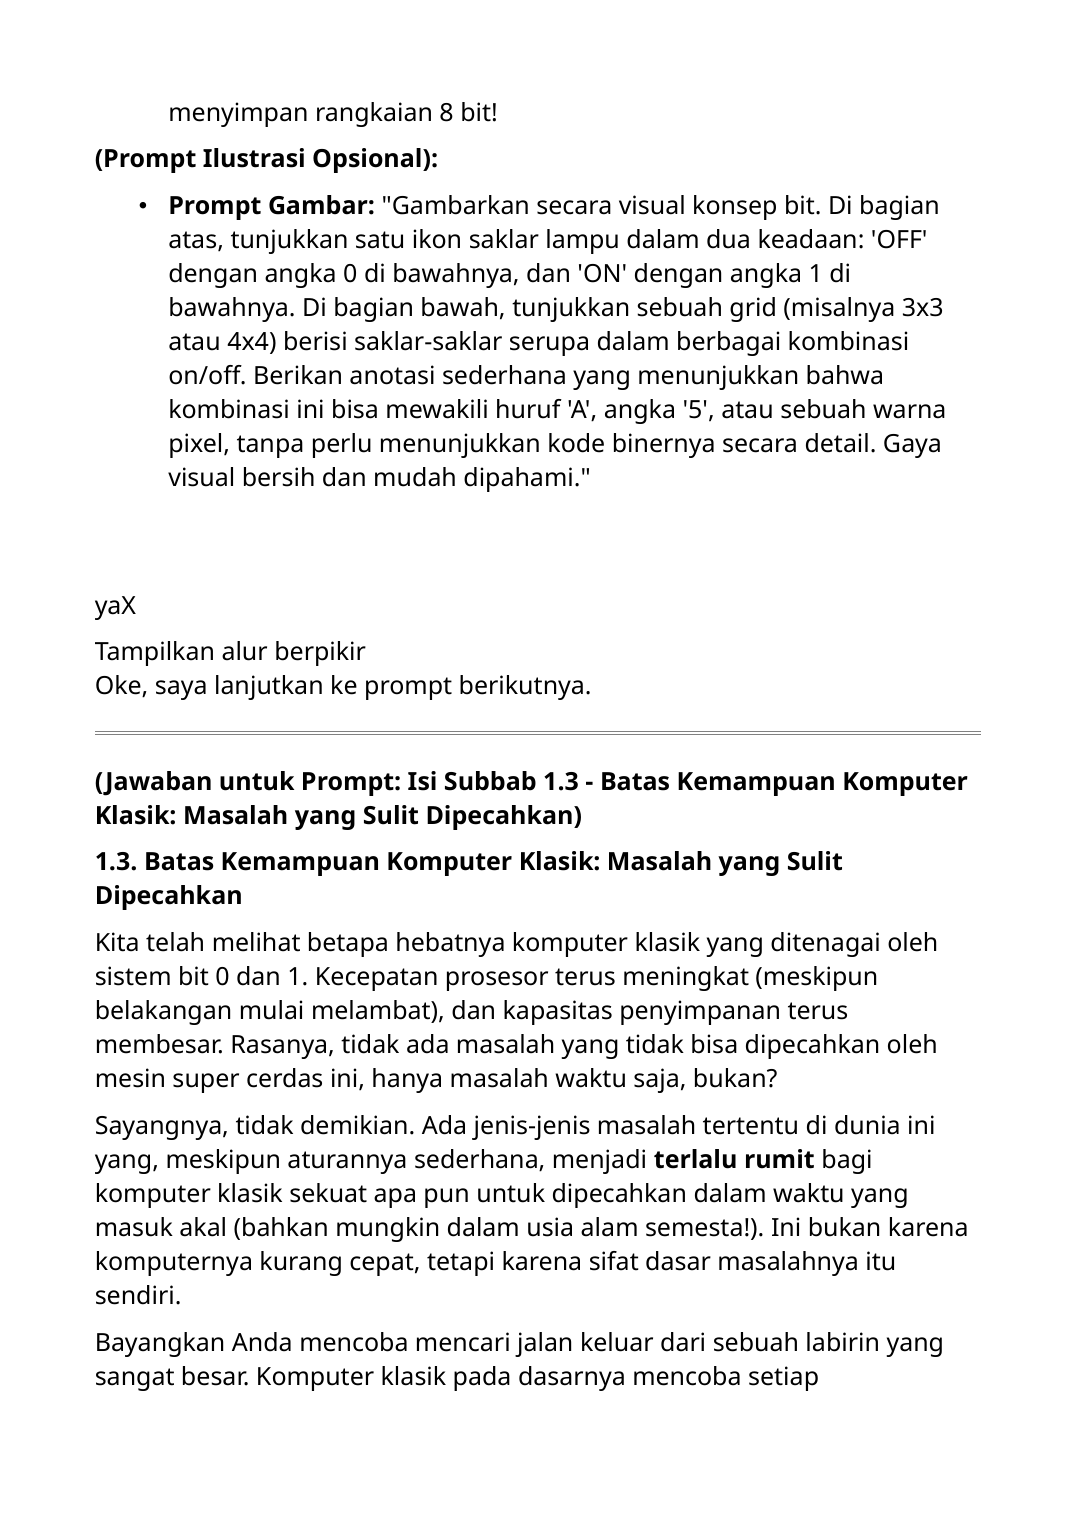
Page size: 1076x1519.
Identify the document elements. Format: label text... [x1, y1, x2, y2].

text 1.3. Batas Kemampuan Komputer Klasik: Masalah yang Sulit Dipecahkan [94, 844, 981, 912]
list menyimpan rangkaian 8 bit! [139, 94, 981, 128]
text yaX [94, 587, 981, 621]
text Tampilkan alur berpikir [94, 634, 981, 668]
text Oke, saya lanjutkan ke prompt berikutnya. [94, 668, 981, 702]
text Kita telah melihat betapa hebatnya komputer klasik yang ditenagai oleh sistem bit 0 dan 1. Kecepatan prosesor terus meningkat (meskipun belakangan mulai melambat), dan kapasitas penyimpanan terus membesar. Rasanya, tidak ada masalah yang tidak bisa dipecahkan oleh mesin super cerdas ini, hanya masalah waktu saja, bukan? [94, 924, 981, 1095]
list Prompt Gambar: "Gambarkan secara visual konsep bit. Di bagian atas, tunjukkan satu ikon saklar lampu dalam dua keadaan: 'OFF' dengan angka 0 di bawahnya, dan 'ON' dengan angka 1 di bawahnya. Di bagian bawah, tunjukkan sebuah grid (misalnya 3x3 atau 4x4) berisi saklar-saklar serupa dalam berbagai kombinasi on/off. Berikan anotasi sederhana yang menunjukkan bahwa kombinasi ini bisa mewakili huruf 'A', angka '5', atau sebuah warna pixel, tanpa perlu menunjukkan kode binernya secara detail. Gaya visual bersih dan mudah dipahami." [139, 188, 981, 494]
text Bayangkan Anda mencoba mencari jalan keluar dari sebuah labirin yang sangat besar. Komputer klasik pada dasarnya mencoba setiap [94, 1324, 981, 1392]
text (Jawaban untuk Prompt: Isi Subbab 1.3 - Batas Kemampuan Komputer Klasik: Masalah yang Sulit Dipecahkan) [94, 763, 981, 831]
text (Prompt Ilustrasi Opsional): [94, 141, 981, 175]
text Sayangnya, tidak demikian. Ada jenis-jenis masalah tertentu di dunia ini yang, meskipun aturannya sederhana, menjadi terlalu rumit bagi komputer klasik sekuat apa pun untuk dipecahkan dalam waktu yang masuk akal (bahkan mungkin dalam usia alam semesta!). Ini bukan karena komputernya kurang cepat, tetapi karena sifat dasar masalahnya itu sendiri. [94, 1107, 981, 1312]
